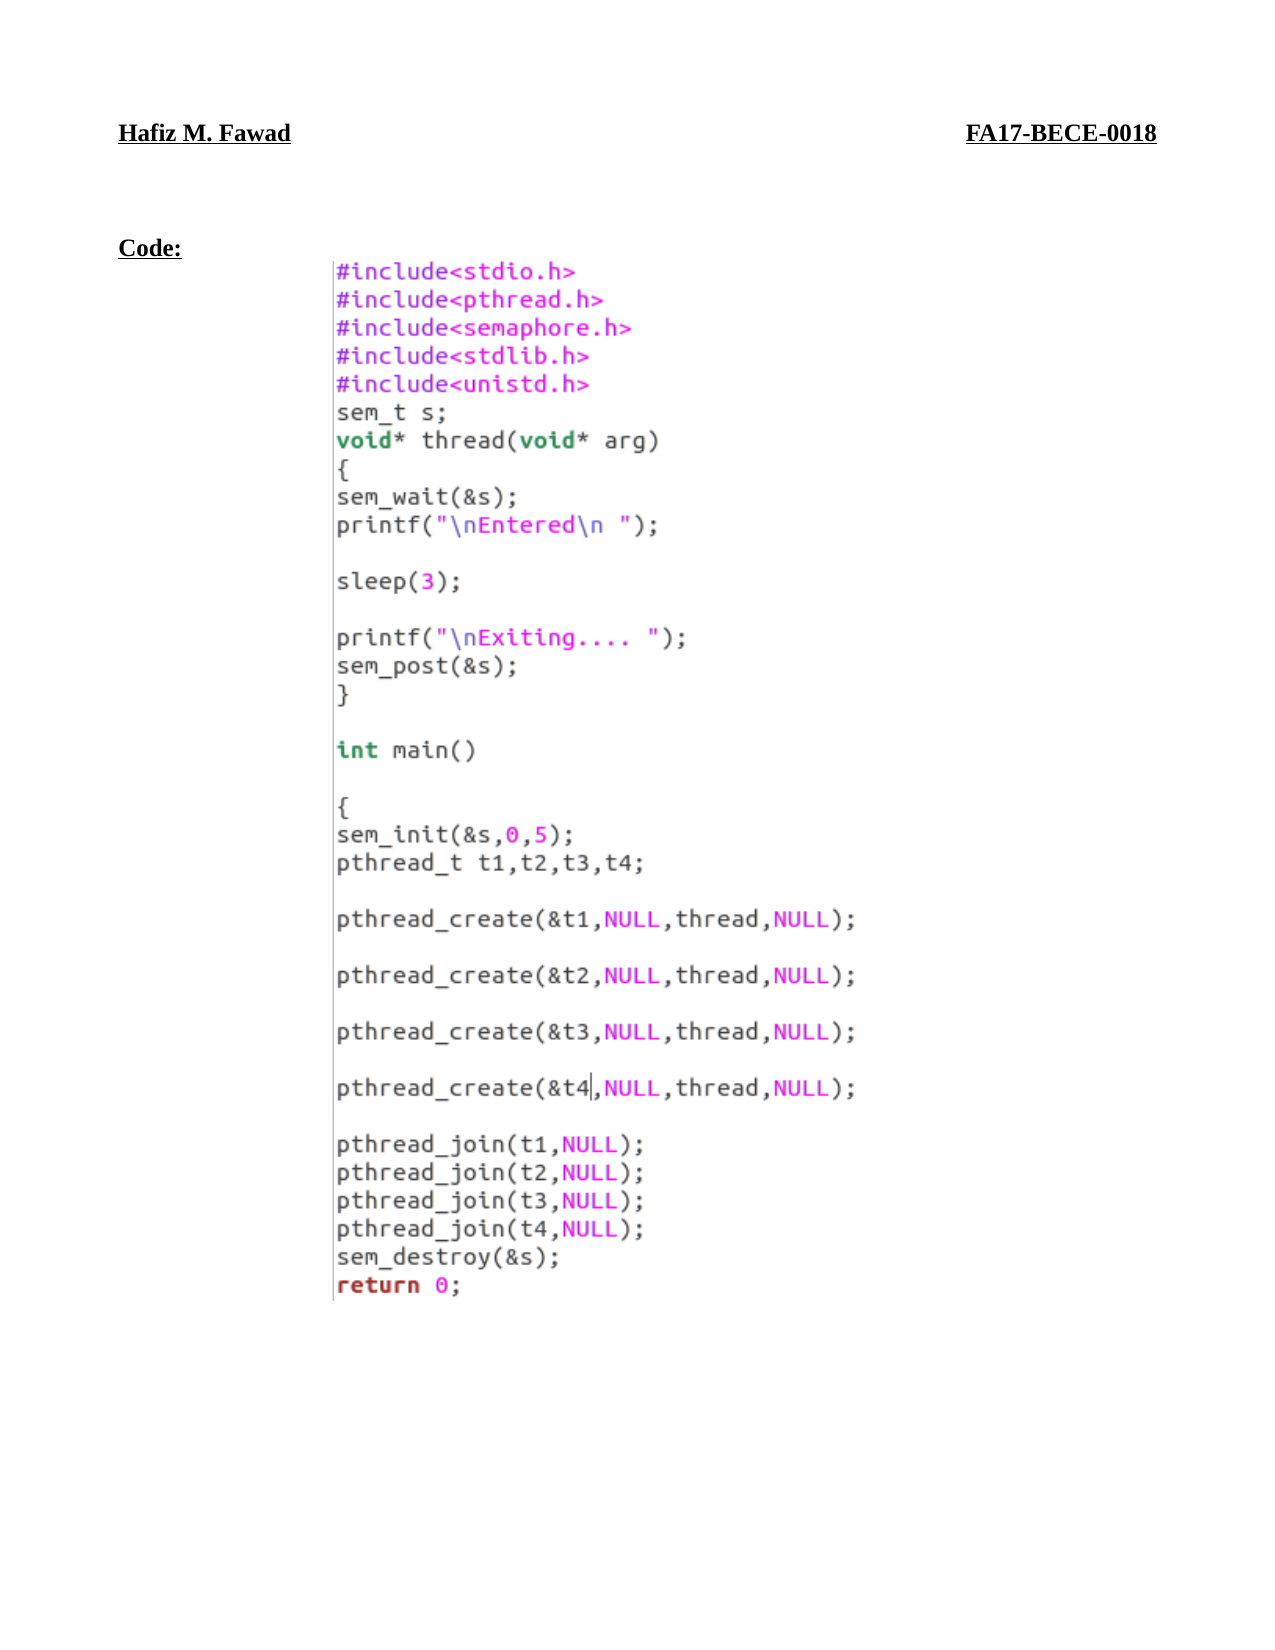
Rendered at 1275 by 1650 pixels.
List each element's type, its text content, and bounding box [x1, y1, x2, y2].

text Code: [118, 233, 1157, 262]
text Hafiz M. Fawad FA17-BECE-0018 [118, 118, 1157, 147]
picture [332, 261, 943, 1301]
